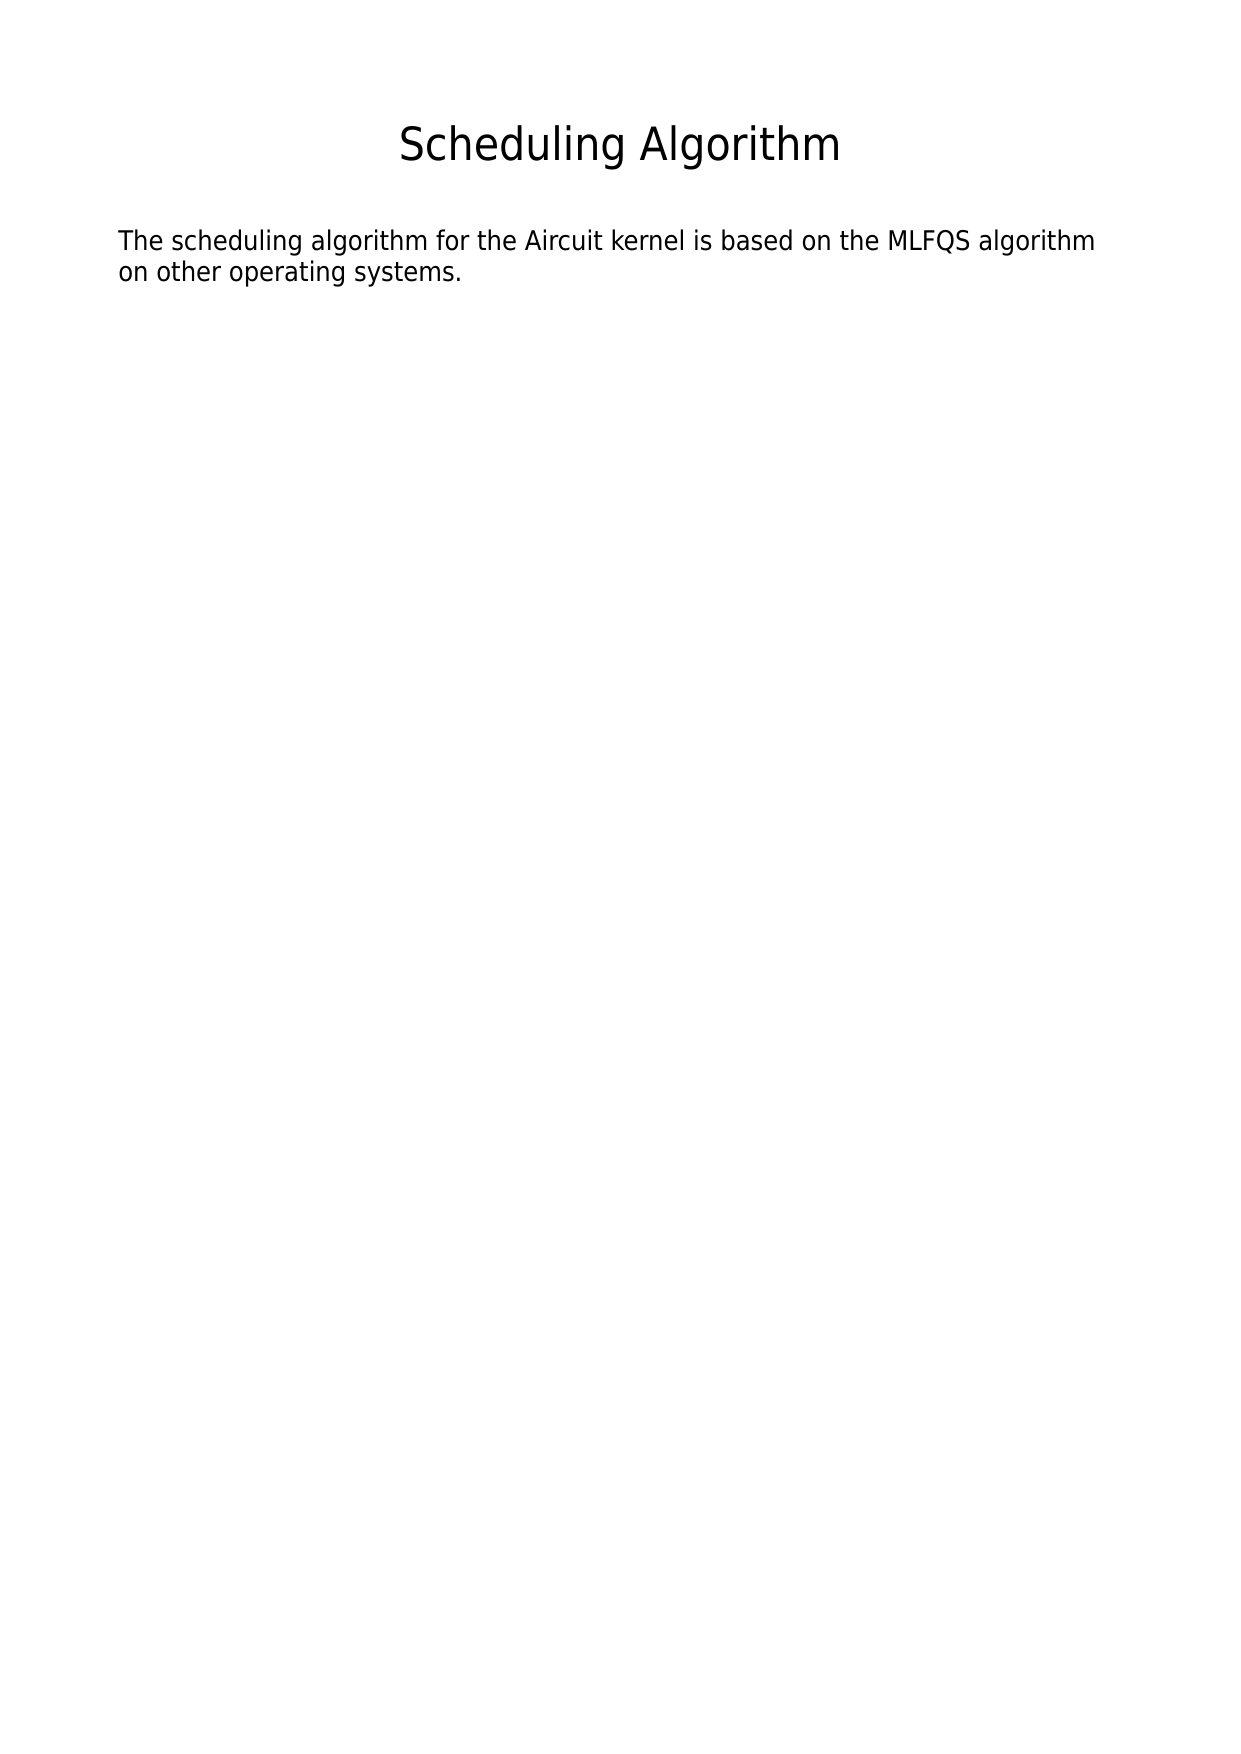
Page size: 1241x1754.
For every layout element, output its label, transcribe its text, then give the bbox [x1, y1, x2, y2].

text Scheduling Algorithm [118, 118, 1122, 171]
text The scheduling algorithm for the Aircuit kernel is based on the MLFQS algorithm on other operating systems. [118, 225, 1122, 288]
